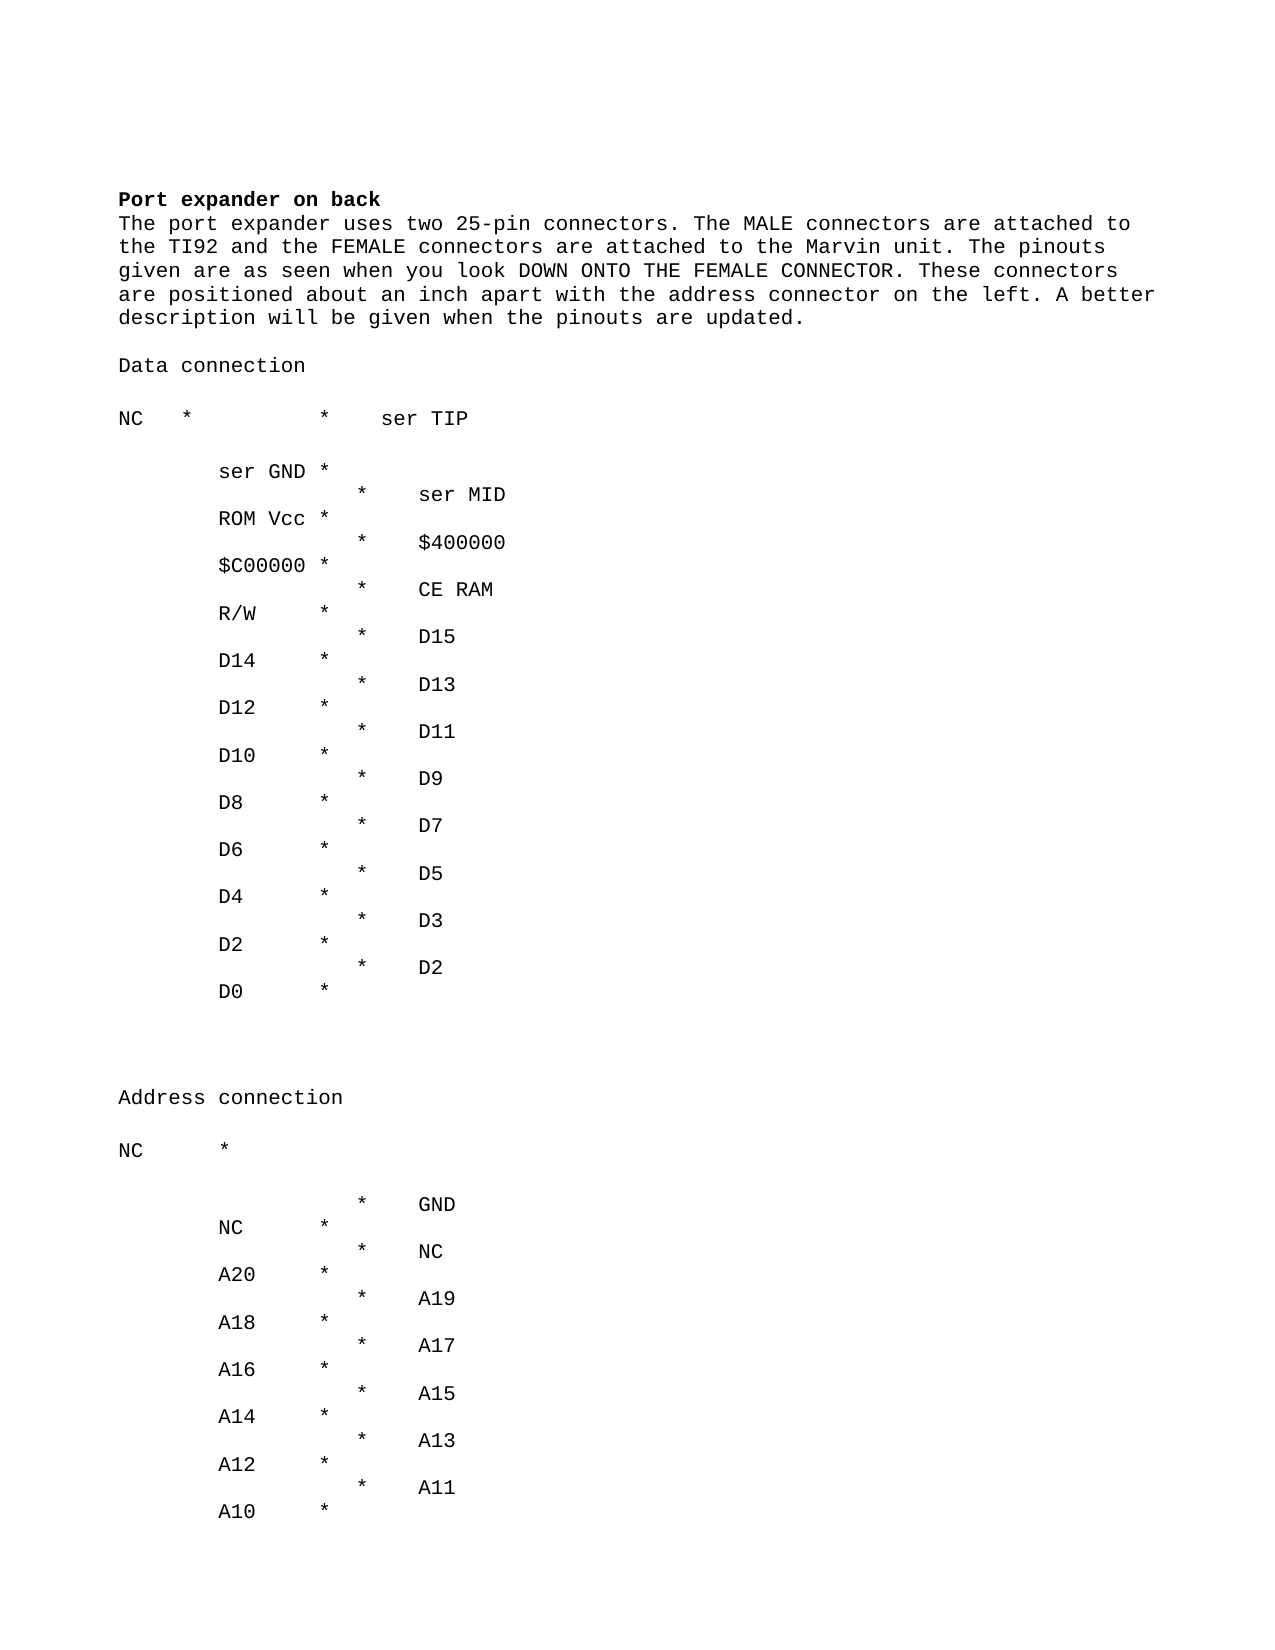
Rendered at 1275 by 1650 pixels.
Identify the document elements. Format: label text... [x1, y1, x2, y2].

text D12 * [118, 697, 1157, 721]
text * D11 [118, 721, 1157, 744]
text A16 * [118, 1359, 1157, 1383]
text A12 * [118, 1454, 1157, 1477]
text * $400000 [118, 532, 1157, 555]
text * ser MID [118, 484, 1157, 508]
text ROM Vcc * [118, 508, 1157, 532]
text A14 * [118, 1406, 1157, 1430]
text NC * * ser TIP [118, 408, 1157, 431]
text * D13 [118, 674, 1157, 697]
text D10 * [118, 744, 1157, 768]
text A20 * [118, 1264, 1157, 1288]
text Port expander on back [118, 189, 1157, 213]
text * A19 [118, 1288, 1157, 1312]
text * CE RAM [118, 579, 1157, 603]
text * D5 [118, 863, 1157, 886]
text NC * [118, 1140, 1157, 1164]
text * D15 [118, 626, 1157, 650]
text D8 * [118, 792, 1157, 816]
text D6 * [118, 839, 1157, 863]
text A18 * [118, 1312, 1157, 1335]
text The port expander uses two 25-pin connectors. The MALE connectors are attached to the TI92 and the FEMALE connectors are attached to the Marvin unit. The pinouts given are as seen when you look DOWN ONTO THE FEMALE CONNECTOR. These connectors are positioned about an inch apart with the address connector on the left. A better description will be given when the pinouts are updated. [118, 213, 1157, 331]
text ser GND * [118, 461, 1157, 484]
text * A13 [118, 1430, 1157, 1454]
text Address connection [118, 1087, 1157, 1111]
text * GND [118, 1193, 1157, 1217]
text * NC [118, 1241, 1157, 1264]
text * D7 [118, 816, 1157, 839]
text D0 * [118, 981, 1157, 1005]
text D4 * [118, 886, 1157, 910]
text * D2 [118, 957, 1157, 981]
text D14 * [118, 650, 1157, 674]
text * A17 [118, 1335, 1157, 1359]
text * D3 [118, 910, 1157, 934]
text D2 * [118, 934, 1157, 957]
text * A11 [118, 1477, 1157, 1501]
text NC * [118, 1217, 1157, 1241]
text Data connection [118, 354, 1157, 378]
text A10 * [118, 1501, 1157, 1524]
text * D9 [118, 768, 1157, 792]
text * A15 [118, 1383, 1157, 1406]
text R/W * [118, 603, 1157, 626]
text $C00000 * [118, 555, 1157, 579]
